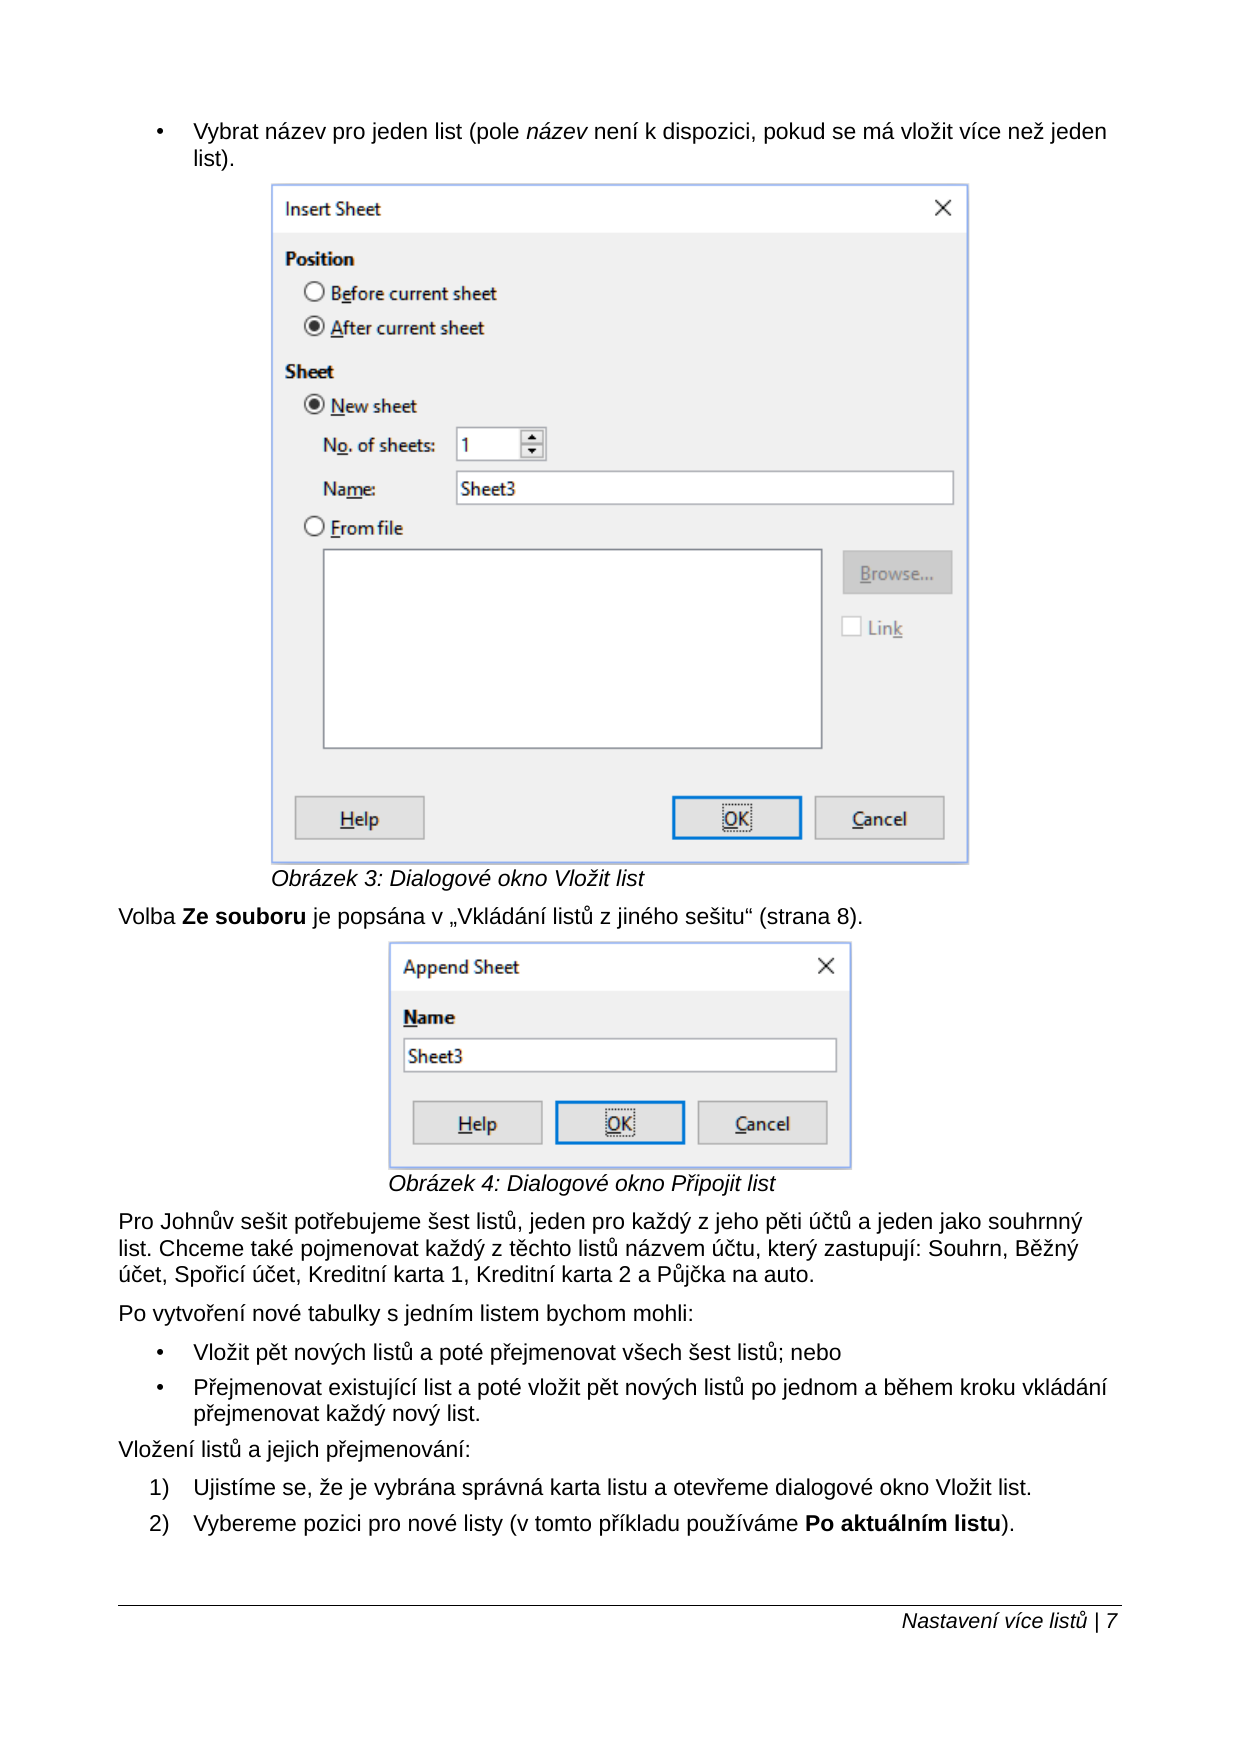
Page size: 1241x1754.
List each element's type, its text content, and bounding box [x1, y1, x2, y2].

picture [270, 183, 970, 865]
text Obrázek 3: Dialogové okno Vložit list [271, 865, 969, 891]
list Vložit pět nových listů a poté přejmenovat všech šest listů; nebo [156, 1339, 1122, 1365]
text Volba Ze souboru je popsána v „Vkládání listů z jiného sešitu“ (strana 8). [118, 903, 1122, 929]
list Vybereme pozici pro nové listy (v tomto příkladu používáme Po aktuálním listu). [169, 1509, 1122, 1536]
text Obrázek 4: Dialogové okno Připojit list [388, 1170, 852, 1196]
picture [388, 941, 853, 1170]
list Přejmenovat existující list a poté vložit pět nových listů po jednom a během kroku vkládání přejmenovat každý nový list. [156, 1374, 1122, 1427]
list Ujistíme se, že je vybrána správná karta listu a otevřeme dialogové okno Vložit list. [169, 1474, 1122, 1501]
text Pro Johnův sešit potřebujeme šest listů, jeden pro každý z jeho pěti účtů a jeden jako souhrnný list. Chceme také pojmenovat každý z těchto listů názvem účtu, který zastupují: Souhrn, Běžný účet, Spořicí účet, Kreditní karta 1, Kreditní karta 2 a Půjčka na auto. [118, 1208, 1122, 1287]
text Po vytvoření nové tabulky s jedním listem bychom mohli: [118, 1300, 1122, 1326]
list Vložení listů a jejich přejmenování: [118, 1436, 1122, 1462]
list Vybrat název pro jeden list (pole název není k dispozici, pokud se má vložit více než jeden list). [156, 118, 1122, 171]
